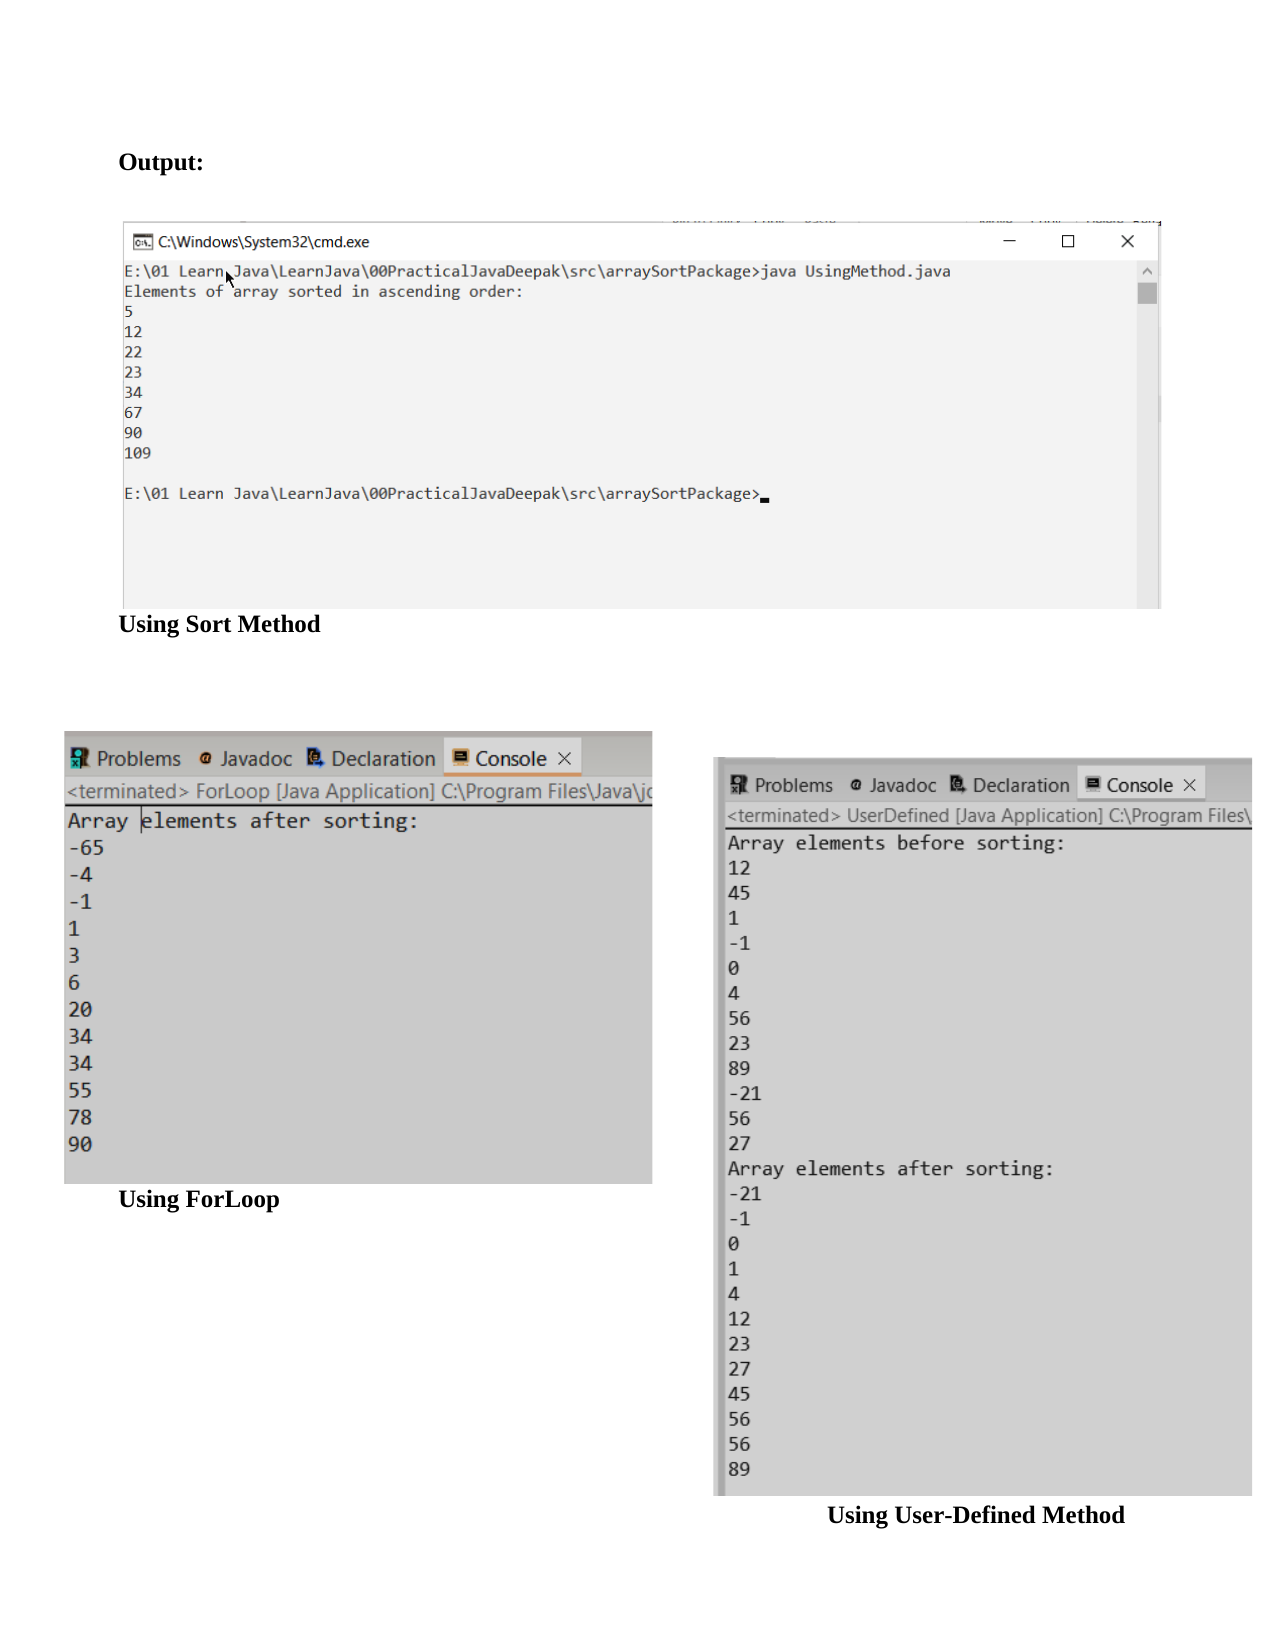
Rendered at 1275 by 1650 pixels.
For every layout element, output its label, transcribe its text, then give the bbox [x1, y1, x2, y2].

text Using ForLoop [118, 1184, 713, 1212]
picture [122, 221, 1162, 609]
text Using User-Defined Method [118, 1500, 1157, 1529]
picture [713, 757, 1253, 1496]
text Using Sort Method [118, 204, 1157, 637]
text Output: [118, 147, 1157, 176]
picture [64, 731, 653, 1184]
